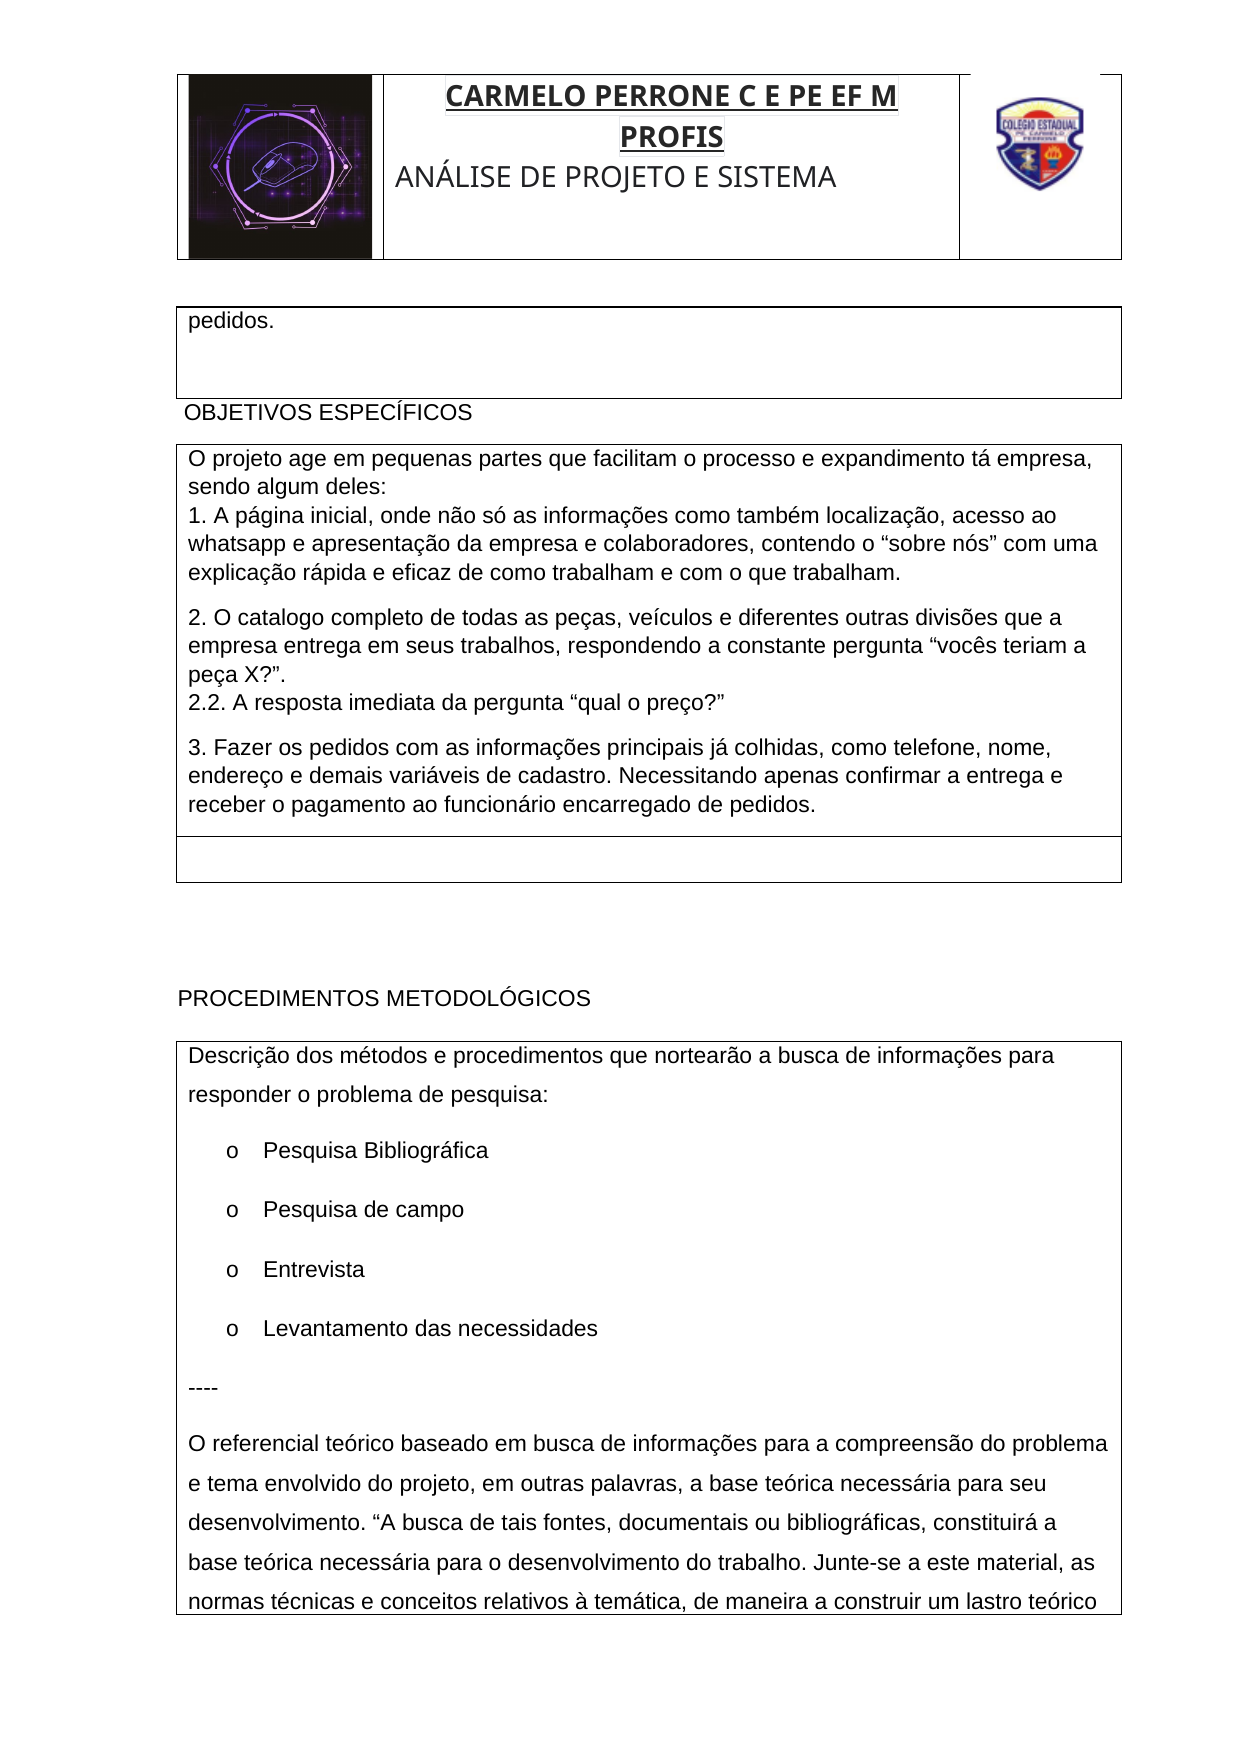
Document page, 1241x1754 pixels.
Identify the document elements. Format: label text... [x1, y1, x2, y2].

text OBJETIVOS ESPECÍFICOS [177, 399, 1122, 425]
text PROCEDIMENTOS METODOLÓGICOS [177, 984, 1122, 1011]
table_cell [177, 837, 1121, 882]
table_header O projeto age em pequenas partes que facilitam o processo e expandimento tá empresa, sendo algum deles: 1. A página inicial, onde não só as informações como também localização, acesso ao whatsapp e apresentação da empresa e colaboradores, contendo o “sobre nós” com uma explicação rápida e eficaz de como trabalham e com o que trabalham. 2. O catalogo completo de todas as peças, veículos e diferentes outras divisões que a empresa entrega em seus trabalhos, respondendo a constante pergunta “vocês teriam a peça X?”. 2.2. A resposta imediata da pergunta “qual o preço?” 3. Fazer os pedidos com as informações principais já colhidas, como telefone, nome, endereço e demais variáveis de cadastro. Necessitando apenas confirmar a entrega e receber o pagamento ao funcionário encarregado de pedidos. [177, 445, 1121, 836]
picture [188, 74, 373, 259]
picture [970, 74, 1101, 199]
table_header Descrição dos métodos e procedimentos que nortearão a busca de informações para responder o problema de pesquisa: Pesquisa Bibliográfica Pesquisa de campo Entrevista Levantamento das necessidades ---- O referencial teórico baseado em busca de informações para a compreensão do problema e tema envolvido do projeto, em outras palavras, a base teórica necessária para seu desenvolvimento. “A busca de tais fontes, documentais ou bibliográficas, constituirá a base teórica necessária para o desenvolvimento do trabalho. Junte-se a este material, as normas técnicas e conceitos relativos à temática, de maneira a construir um lastro teórico [177, 1042, 1121, 1614]
table_header pedidos. [177, 308, 1121, 398]
